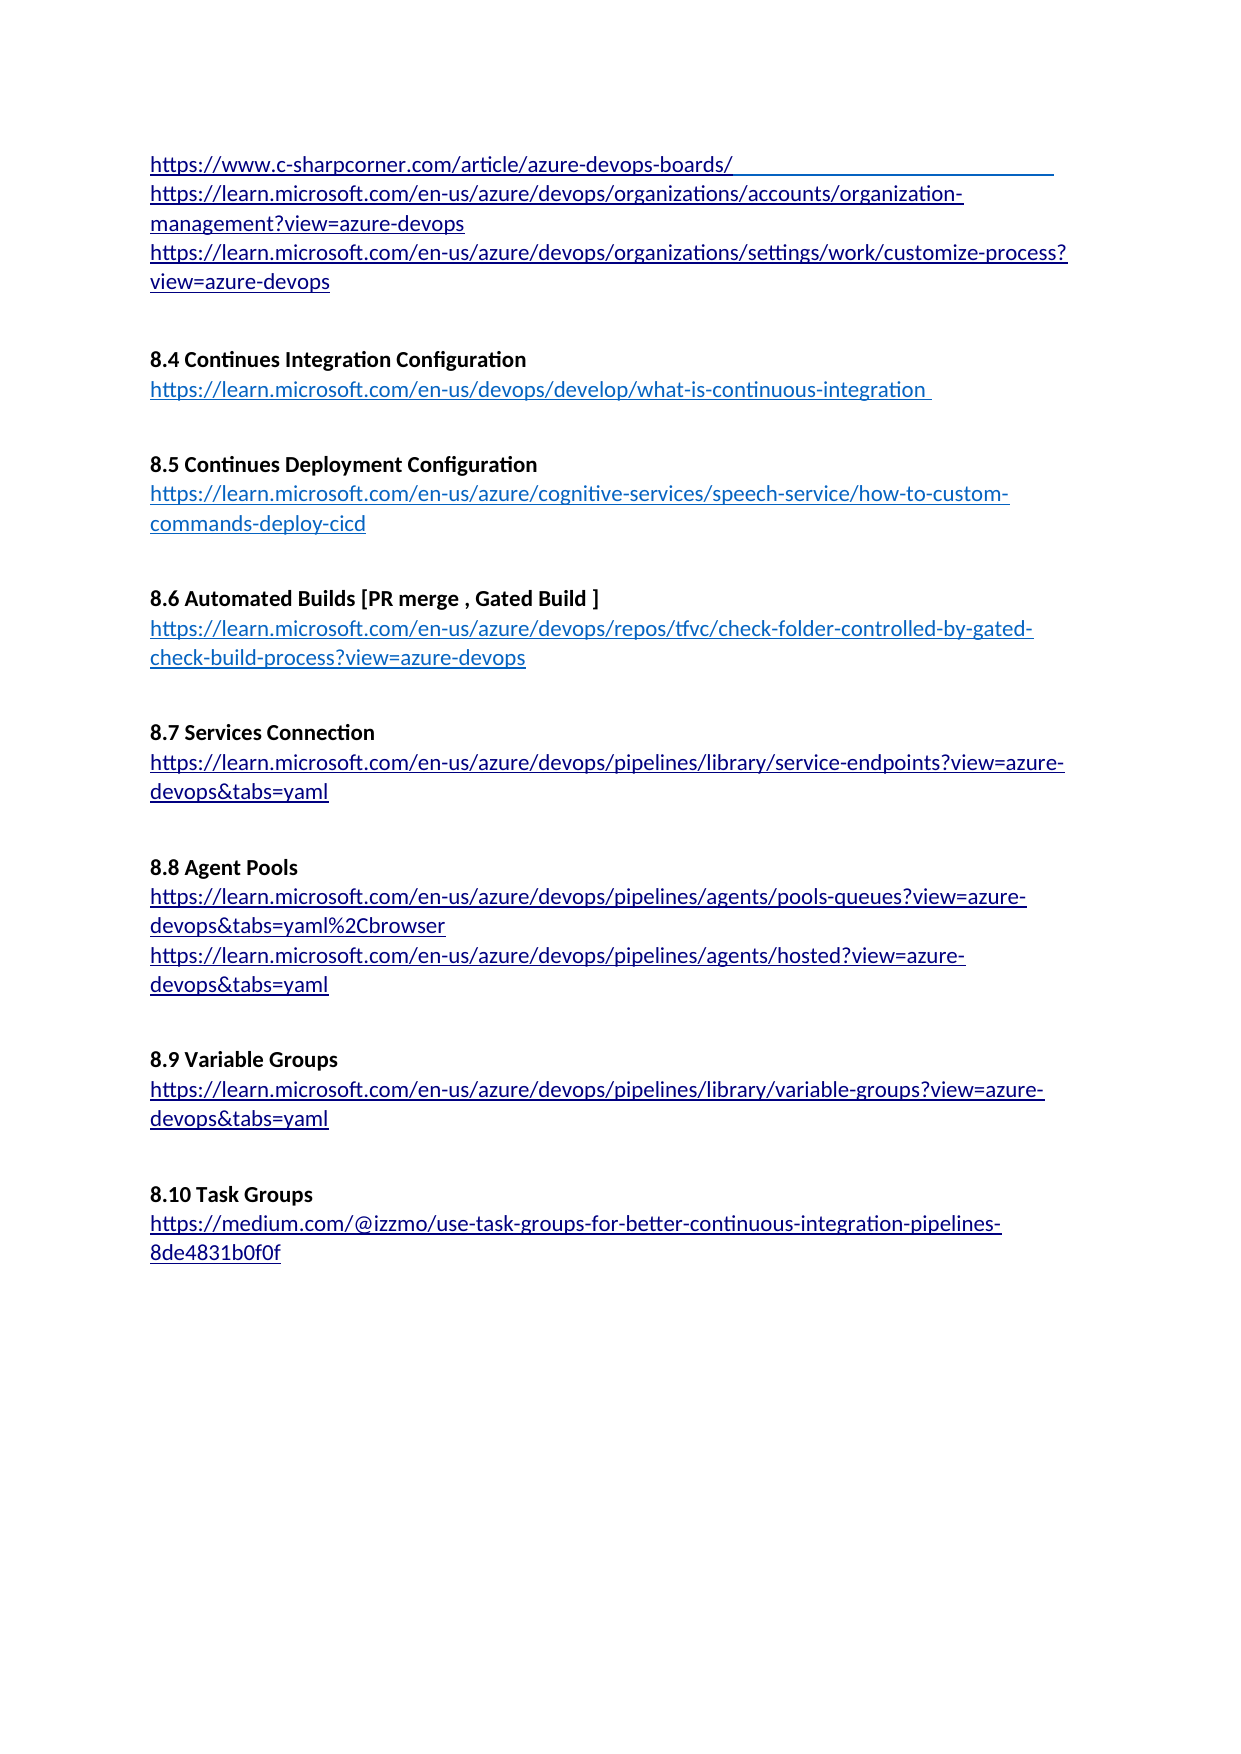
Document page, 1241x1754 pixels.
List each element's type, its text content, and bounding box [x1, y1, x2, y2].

text 8.5 Continues Deployment Configuration https://learn.microsoft.com/en-us/azure/cognitive-services/speech-service/how-to-custom-commands-deploy-cicd [150, 421, 1090, 537]
text 8.4 Continues Integration Configuration https://learn.microsoft.com/en-us/devops/develop/what-is-continuous-integration [150, 313, 1090, 403]
text 8.9 Variable Groups https://learn.microsoft.com/en-us/azure/devops/pipelines/library/variable-groups?view=azure-devops&tabs=yaml [150, 1016, 1090, 1132]
text 8.7 Services Connection https://learn.microsoft.com/en-us/azure/devops/pipelines/library/service-endpoints?view=azure-devops&tabs=yaml [150, 689, 1090, 805]
text https://www.c-sharpcorner.com/article/azure-devops-boards/ https://learn.microsoft.com/en-us/azure/devops/organizations/accounts/organization-management?view=azure-devops https://learn.microsoft.com/en-us/azure/devops/organizations/settings/work/customize-process?view=azure-devops [150, 150, 1090, 296]
text 8.8 Agent Pools https://learn.microsoft.com/en-us/azure/devops/pipelines/agents/pools-queues?view=azure-devops&tabs=yaml%2Cbrowser https://learn.microsoft.com/en-us/azure/devops/pipelines/agents/hosted?view=azure-devops&tabs=yaml [150, 823, 1090, 998]
text 8.6 Automated Builds [PR merge , Gated Build ] https://learn.microsoft.com/en-us/azure/devops/repos/tfvc/check-folder-controlled-by-gated-check-build-process?view=azure-devops [150, 555, 1090, 671]
text 8.10 Task Groups https://medium.com/@izzmo/use-task-groups-for-better-continuous-integration-pipelines-8de4831b0f0f [150, 1150, 1090, 1267]
